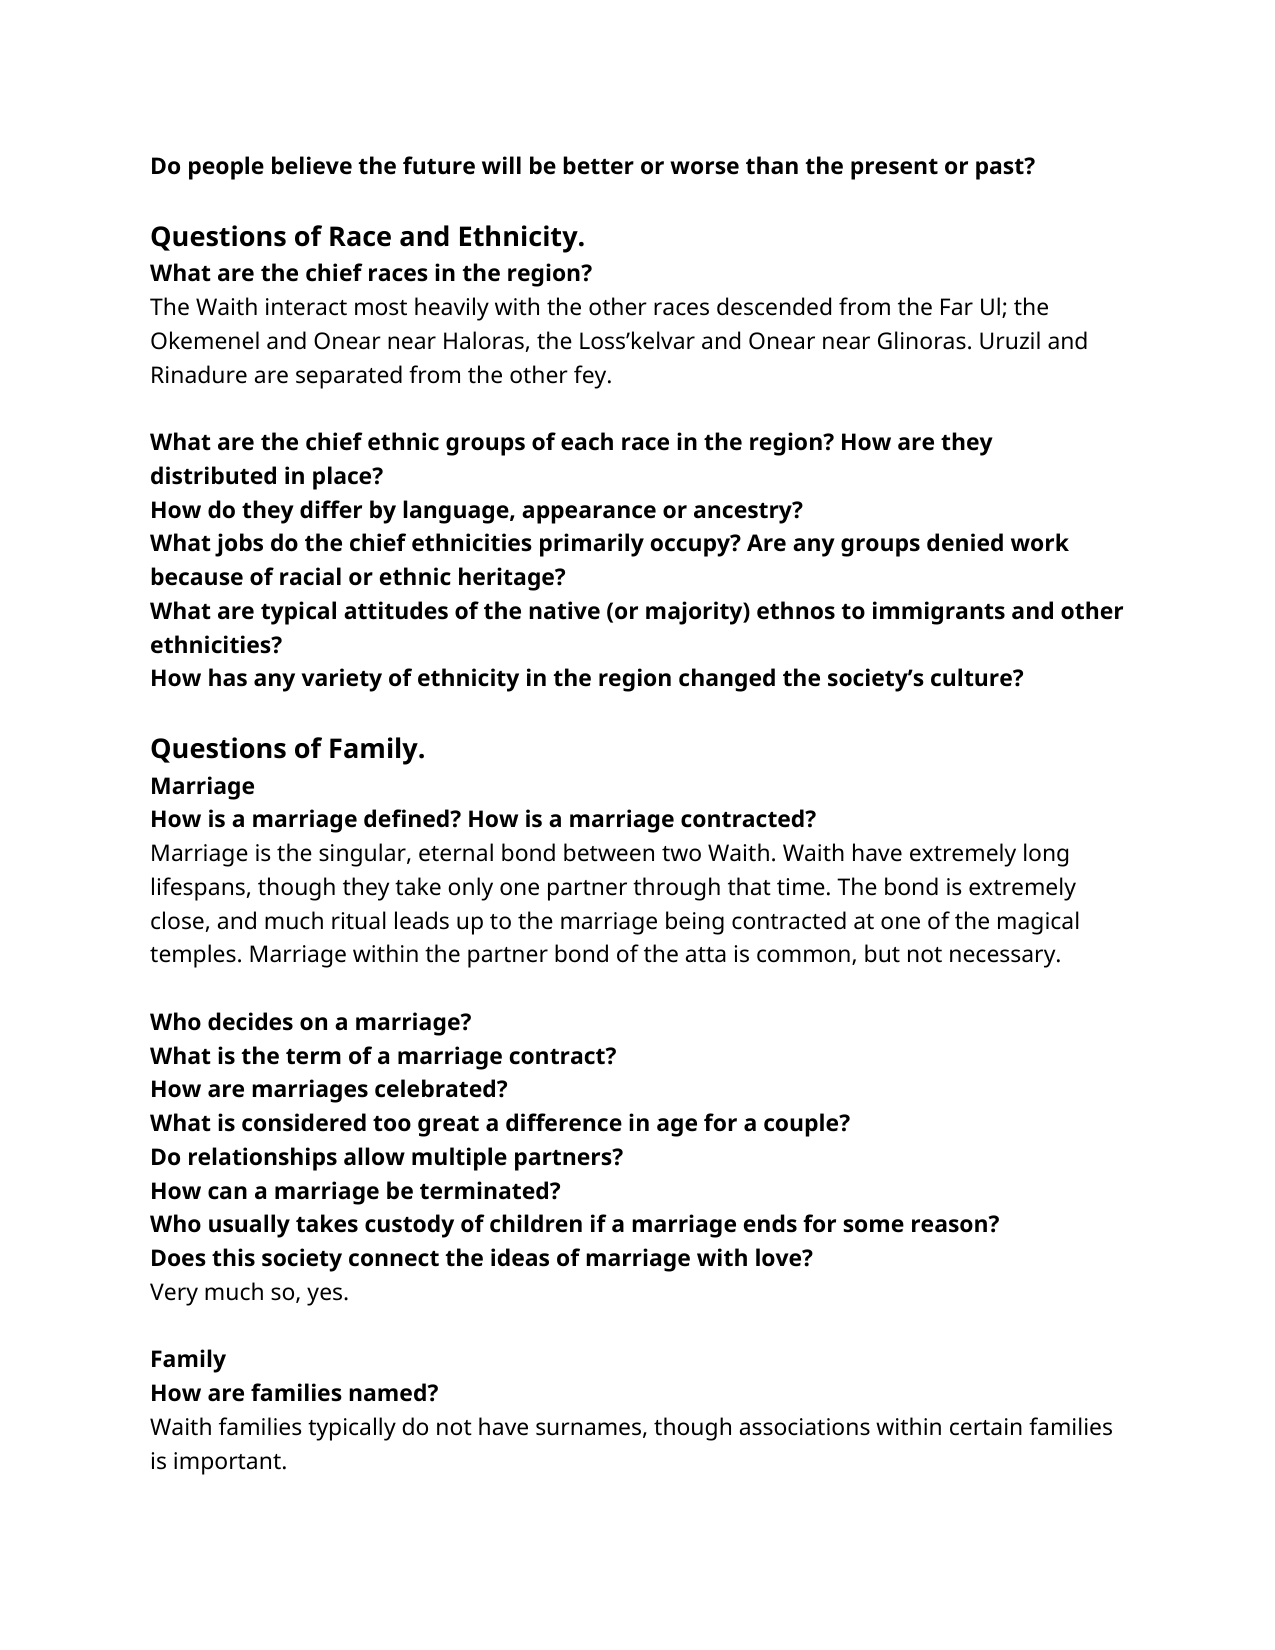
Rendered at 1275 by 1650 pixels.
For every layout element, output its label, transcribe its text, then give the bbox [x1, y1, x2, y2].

text Questions of Family. [150, 730, 1125, 767]
text How are families named? [150, 1377, 1125, 1408]
text Do people believe the future will be better or worse than the present or past? [150, 150, 1125, 215]
text What are the chief ethnic groups of each race in the region? How are they distributed in place? How do they differ by language, appearance or ancestry? [150, 392, 1125, 525]
text What jobs do the chief ethnicities primarily occupy? Are any groups denied work because of racial or ethnic heritage? What are typical attitudes of the native (or majority) ethnos to immigrants and other ethnicities? How has any variety of ethnicity in the region changed the society’s culture? [150, 527, 1125, 727]
text Very much so, yes. [150, 1276, 1125, 1307]
text Waith families typically do not have surnames, though associations within certain families is important. [150, 1411, 1125, 1476]
text What are the chief races in the region? [150, 257, 1125, 288]
text Marriage [150, 769, 1125, 801]
text Family [150, 1343, 1125, 1374]
text The Waith interact most heavily with the other races descended from the Far Ul; the Okemenel and Onear near Haloras, the Loss’kelvar and Onear near Glinoras. Uruzil and Rinadure are separated from the other fey. [150, 291, 1125, 390]
text Who usually takes custody of children if a marriage ends for some reason? Does this society connect the ideas of marriage with love? [150, 1208, 1125, 1273]
text How is a marriage defined? How is a marriage contracted? [150, 803, 1125, 834]
text Marriage is the singular, eternal bond between two Waith. Waith have extremely long lifespans, though they take only one partner through that time. The bond is extremely close, and much ritual leads up to the marriage being contracted at one of the magical temples. Marriage within the partner bond of the atta is common, but not necessary. [150, 837, 1125, 969]
text Who decides on a marriage? [150, 972, 1125, 1037]
text What is the term of a marriage contract? How are marriages celebrated? What is considered too great a difference in age for a couple? Do relationships allow multiple partners? How can a marriage be terminated? [150, 1039, 1125, 1206]
text Questions of Race and Ethnicity. [150, 217, 1125, 254]
